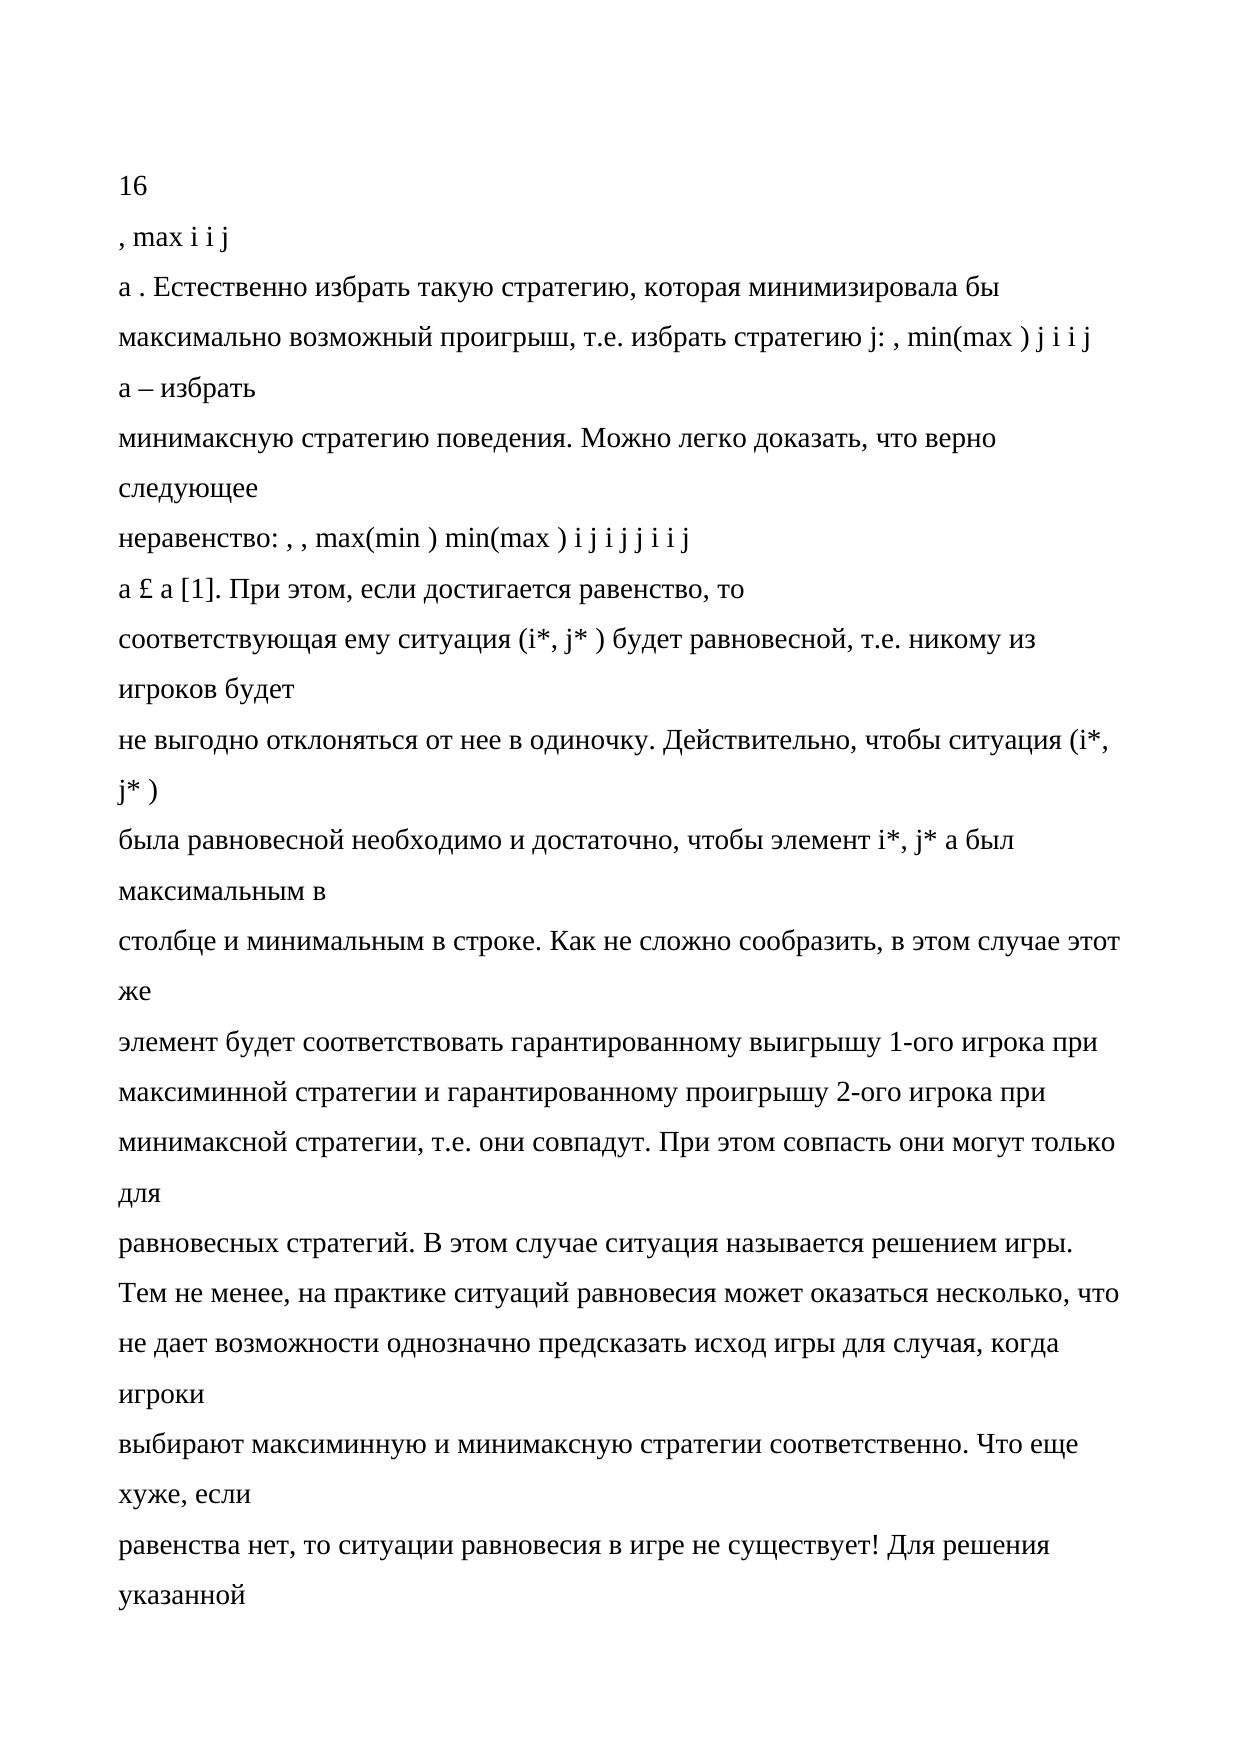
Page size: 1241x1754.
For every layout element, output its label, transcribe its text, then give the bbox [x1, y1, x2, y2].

text a . Естественно избрать такую стратегию, которая минимизировала бы [118, 269, 1122, 303]
text a £ a [1]. При этом, если достигается равенство, то [118, 571, 1122, 604]
text не дает возможности однозначно предсказать исход игры для случая, когда игроки [118, 1326, 1122, 1409]
text элемент будет соответствовать гарантированному выигрышу 1-ого игрока при [118, 1024, 1122, 1057]
text столбце и минимальным в строке. Как не сложно сообразить, в этом случае этот же [118, 923, 1122, 1007]
text максимально возможный проигрыш, т.е. избрать стратегию j: , min(max ) j i i j [118, 319, 1122, 353]
text a – избрать [118, 370, 1122, 403]
text 16 [118, 168, 1122, 202]
text Тем не менее, на практике ситуаций равновесия может оказаться несколько, что [118, 1275, 1122, 1309]
text была равновесной необходимо и достаточно, чтобы элемент i*, j* a был максимальным в [118, 822, 1122, 906]
text минимаксную стратегию поведения. Можно легко доказать, что верно следующее [118, 420, 1122, 504]
text равновесных стратегий. В этом случае ситуация называется решением игры. [118, 1225, 1122, 1258]
text , max i i j [118, 219, 1122, 252]
text минимаксной стратегии, т.е. они совпадут. При этом совпасть они могут только для [118, 1124, 1122, 1208]
text равенства нет, то ситуации равновесия в игре не существует! Для решения указанной [118, 1527, 1122, 1611]
text неравенство: , , max(min ) min(max ) i j i j j i i j [118, 521, 1122, 554]
text не выгодно отклоняться от нее в одиночку. Действительно, чтобы ситуация (i*, j* ) [118, 722, 1122, 806]
text выбирают максиминную и минимаксную стратегии соответственно. Что еще хуже, если [118, 1426, 1122, 1510]
text максиминной стратегии и гарантированному проигрышу 2-ого игрока при [118, 1074, 1122, 1108]
text соответствующая ему ситуация (i*, j* ) будет равновесной, т.е. никому из игроков будет [118, 621, 1122, 705]
